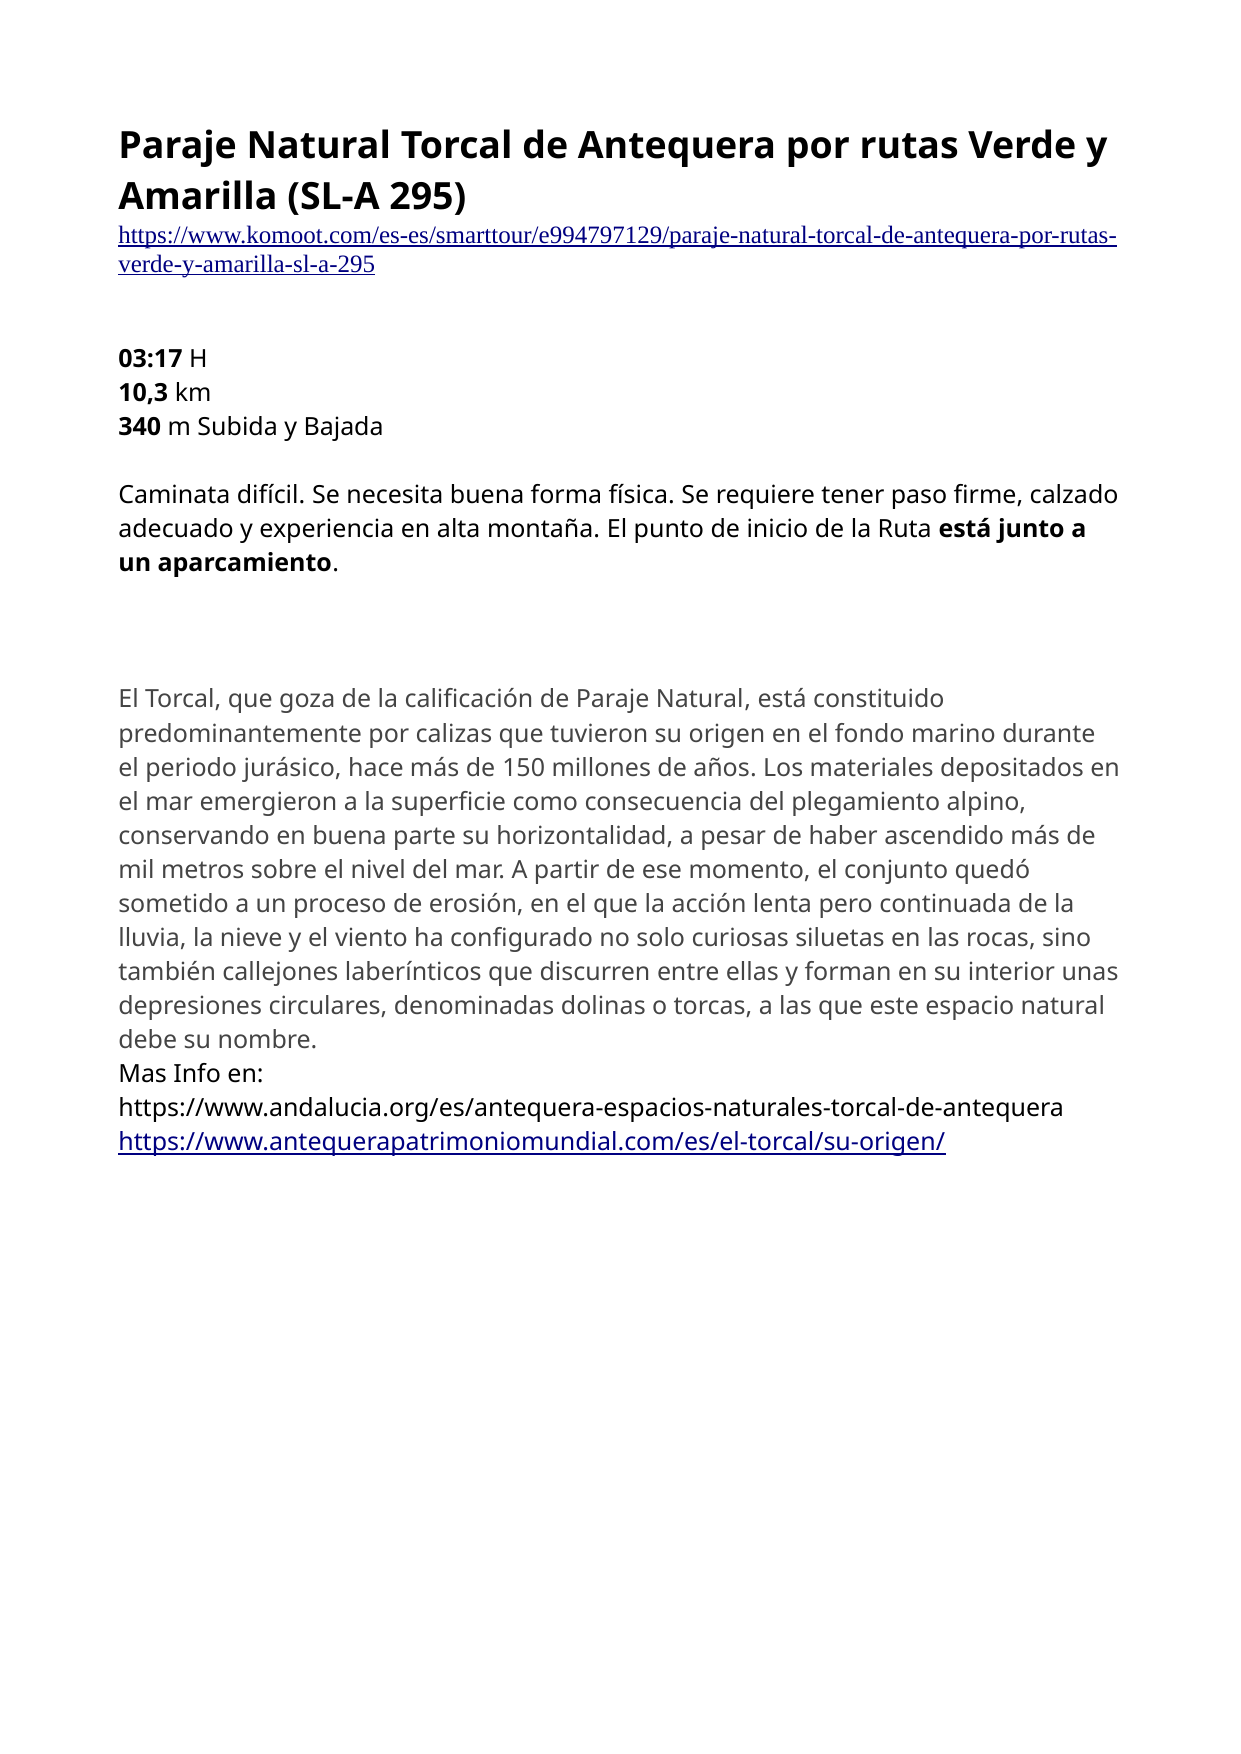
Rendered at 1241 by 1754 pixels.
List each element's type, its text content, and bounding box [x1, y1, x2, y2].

text 03:17 H [118, 306, 1122, 374]
text 10,3 km [118, 374, 1122, 409]
text El Torcal, que goza de la calificación de Paraje Natural, está constituido predominantemente por calizas que tuvieron su origen en el fondo marino durante el periodo jurásico, hace más de 150 millones de años. Los materiales depositados en el mar emergieron a la superficie como consecuencia del plegamiento alpino, conservando en buena parte su horizontalidad, a pesar de haber ascendido más de mil metros sobre el nivel del mar. A partir de ese momento, el conjunto quedó sometido a un proceso de erosión, en el que la acción lenta pero continuada de la lluvia, la nieve y el viento ha configurado no solo curiosas siluetas en las rocas, sino también callejones laberínticos que discurren entre ellas y forman en su interior unas depresiones circulares, denominadas dolinas o torcas, a las que este espacio natural debe su nombre. [118, 681, 1122, 1056]
text Mas Info en: [118, 1056, 1122, 1090]
text Paraje Natural Torcal de Antequera por rutas Verde y Amarilla (SL-A 295) [118, 118, 1122, 220]
text 340 m Subida y Bajada [118, 409, 1122, 443]
text https://www.andalucia.org/es/antequera-espacios-naturales-torcal-de-antequera [118, 1090, 1122, 1124]
text https://www.antequerapatrimoniomundial.com/es/el-torcal/su-origen/ [118, 1124, 1122, 1158]
text Caminata difícil. Se necesita buena forma física. Se requiere tener paso firme, calzado adecuado y experiencia en alta montaña. El punto de inicio de la Ruta está junto a un aparcamiento. [118, 477, 1122, 579]
text https://www.komoot.com/es-es/smarttour/e994797129/paraje-natural-torcal-de-antequera-por-rutas-verde-y-amarilla-sl-a-295 [118, 220, 1122, 278]
